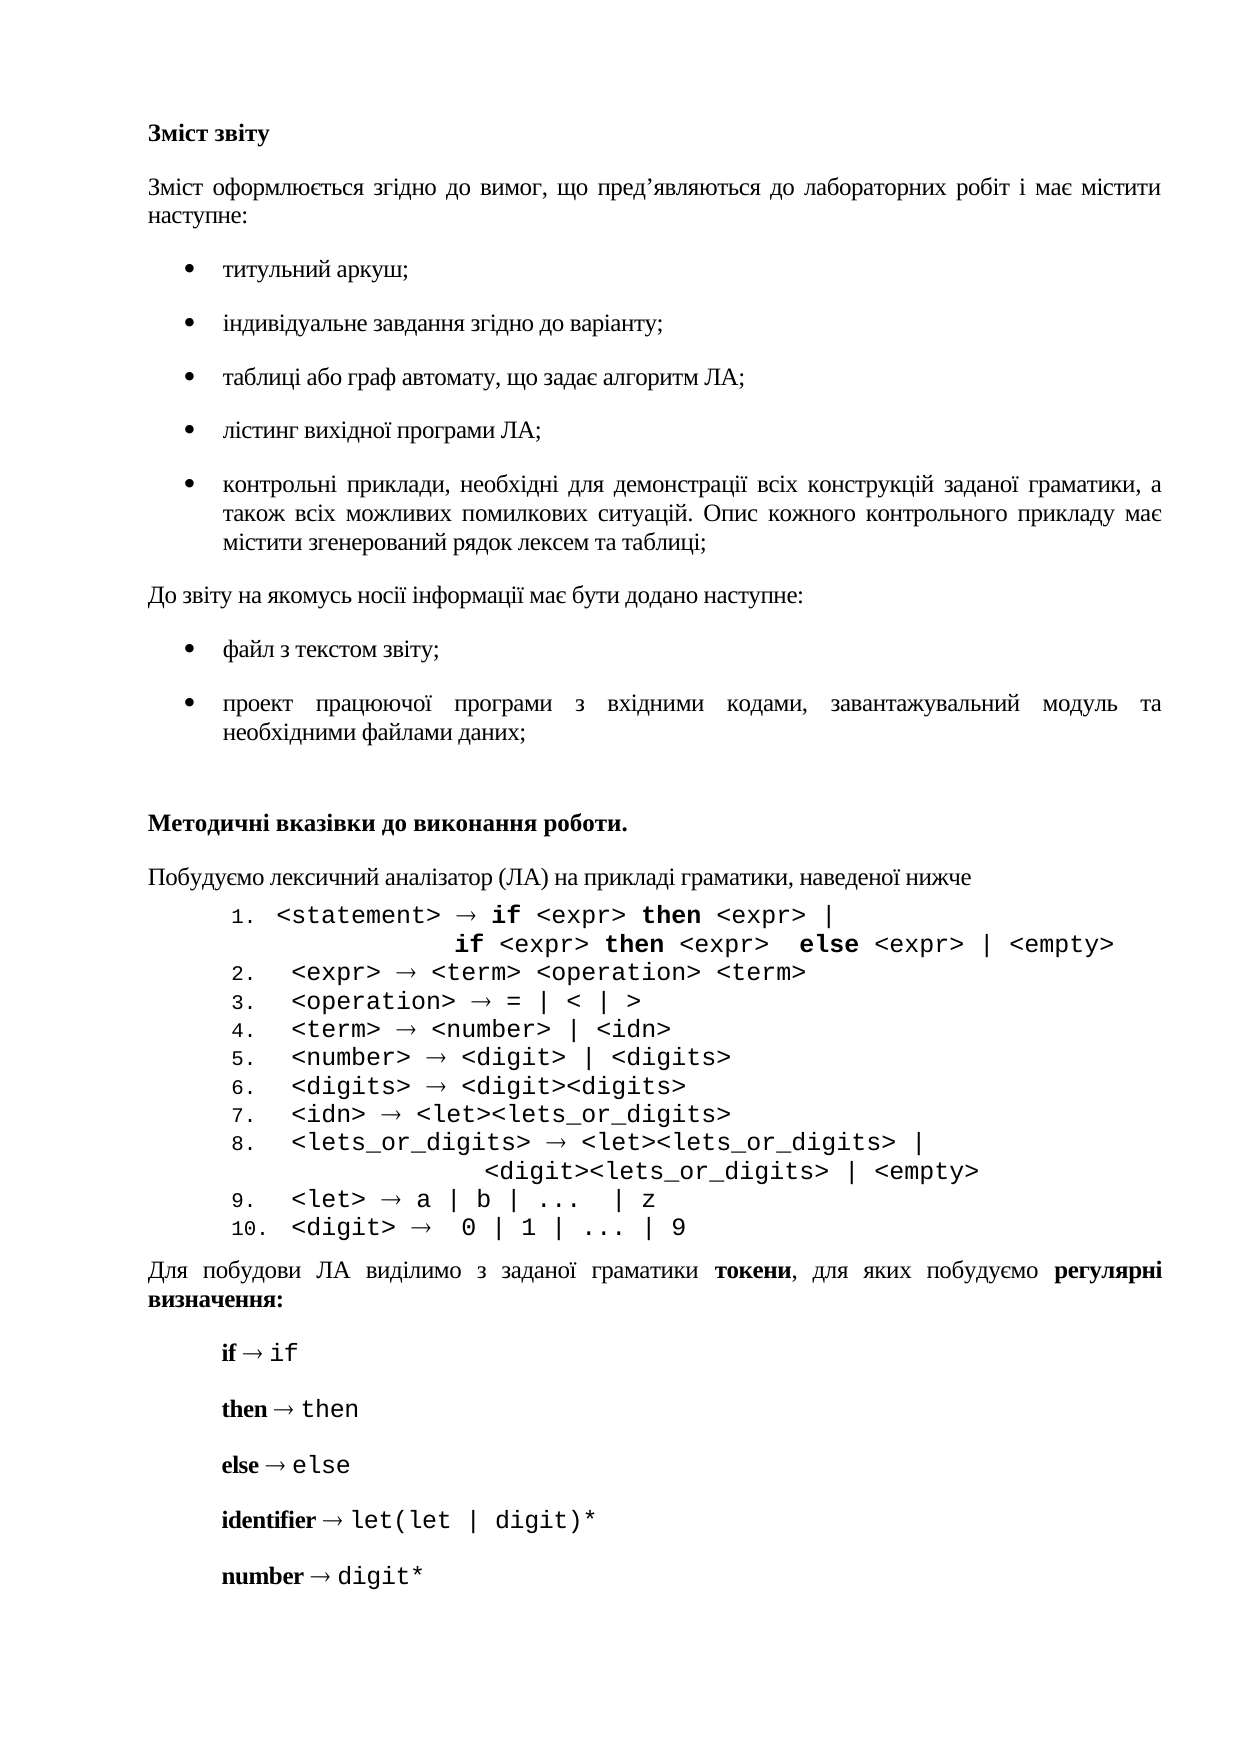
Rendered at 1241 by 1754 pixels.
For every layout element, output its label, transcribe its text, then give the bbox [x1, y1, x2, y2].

text Для побудови ЛА виділимо з заданої граматики токени, для яких побудуємо регулярні визначення: [148, 1256, 1162, 1313]
list <expr>  <term> <operation> <term> [231, 960, 1162, 988]
list контрольні приклади, необхідні для демонстрації всіх конструкцій заданої граматики, а також всіх можливих помилкових ситуацій. Опис кожного контрольного прикладу має містити згенерований рядок лексем та таблиці; [185, 469, 1162, 556]
text else  else [221, 1450, 1162, 1481]
text До звіту на якомусь носії інформації має бути додано наступне: [148, 581, 1162, 609]
list <digit>  0 | 1 | ... | 9 [231, 1215, 1162, 1243]
list <let>  a | b | ... | z [231, 1186, 1162, 1215]
list <lets_or_digits>  <let><lets_or_digits> | <digit><lets_or_digits> | <empty> [231, 1130, 1162, 1186]
list <idn>  <let><lets_or_digits> [231, 1101, 1162, 1130]
text Побудуємо лексичний аналізатор (ЛА) на прикладі граматики, наведеної нижче [148, 862, 1162, 891]
list індивідуальне завдання згідно до варіанту; [185, 308, 1162, 337]
text if  if [221, 1338, 1162, 1369]
list <statement>  if <expr> then <expr> | if <expr> then <expr> else <expr> | <empty> [231, 903, 1162, 960]
list таблиці або граф автомату, що задає алгоритм ЛА; [185, 362, 1162, 391]
text Зміст оформлюється згідно до вимог, що пред’являються до лабораторних робіт і має містити наступне: [148, 172, 1162, 229]
text Методичні вказівки до виконання роботи. [148, 808, 1074, 837]
list проект працюючої програми з вхідними кодами, завантажувальний модуль та необхідними файлами даних; [185, 688, 1162, 746]
list титульний аркуш; [185, 254, 1162, 283]
list <operation>  = | < | > [231, 988, 1162, 1016]
text then  then [221, 1394, 1162, 1425]
list файл з текстом звіту; [185, 634, 1162, 663]
text identifier  let(let | digit)* [221, 1506, 1162, 1536]
text number  digit* [221, 1561, 1162, 1592]
list <digits>  <digit><digits> [231, 1073, 1162, 1101]
list лістинг вихідної програми ЛА; [185, 416, 1162, 444]
list <term>  <number> | <idn> [231, 1016, 1162, 1045]
text Зміст звіту [148, 118, 1074, 147]
list <number>  <digit> | <digits> [231, 1045, 1162, 1073]
